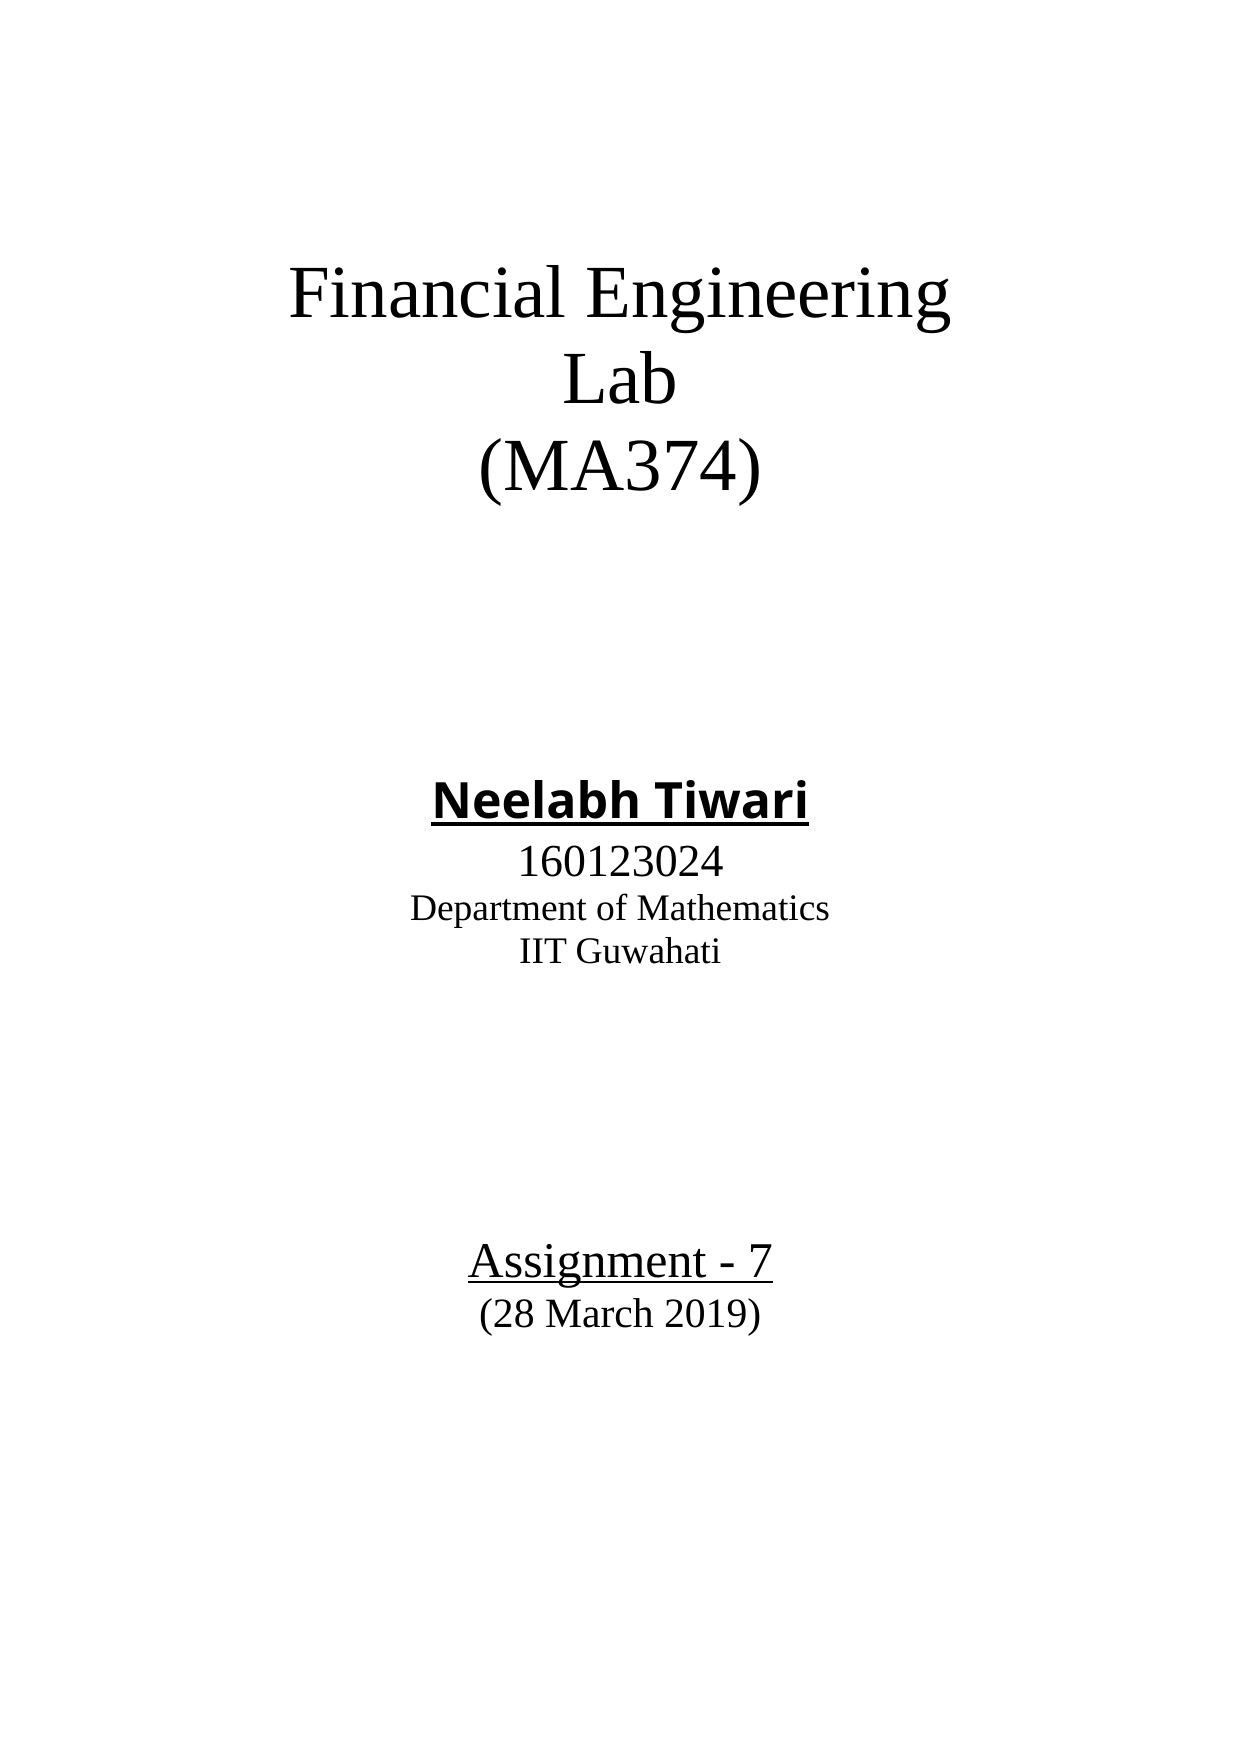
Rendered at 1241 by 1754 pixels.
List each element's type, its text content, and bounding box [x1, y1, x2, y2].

text Neelabh Tiwari [118, 765, 1122, 833]
text 160123024 [118, 833, 1122, 886]
text Department of Mathematics [118, 886, 1122, 929]
text Lab [118, 334, 1122, 420]
text (MA374) [118, 420, 1122, 506]
text (28 March 2019) [118, 1288, 1122, 1336]
text Assignment - 7 [118, 1231, 1122, 1288]
text Financial Engineering [118, 247, 1122, 334]
text IIT Guwahati [118, 929, 1122, 972]
